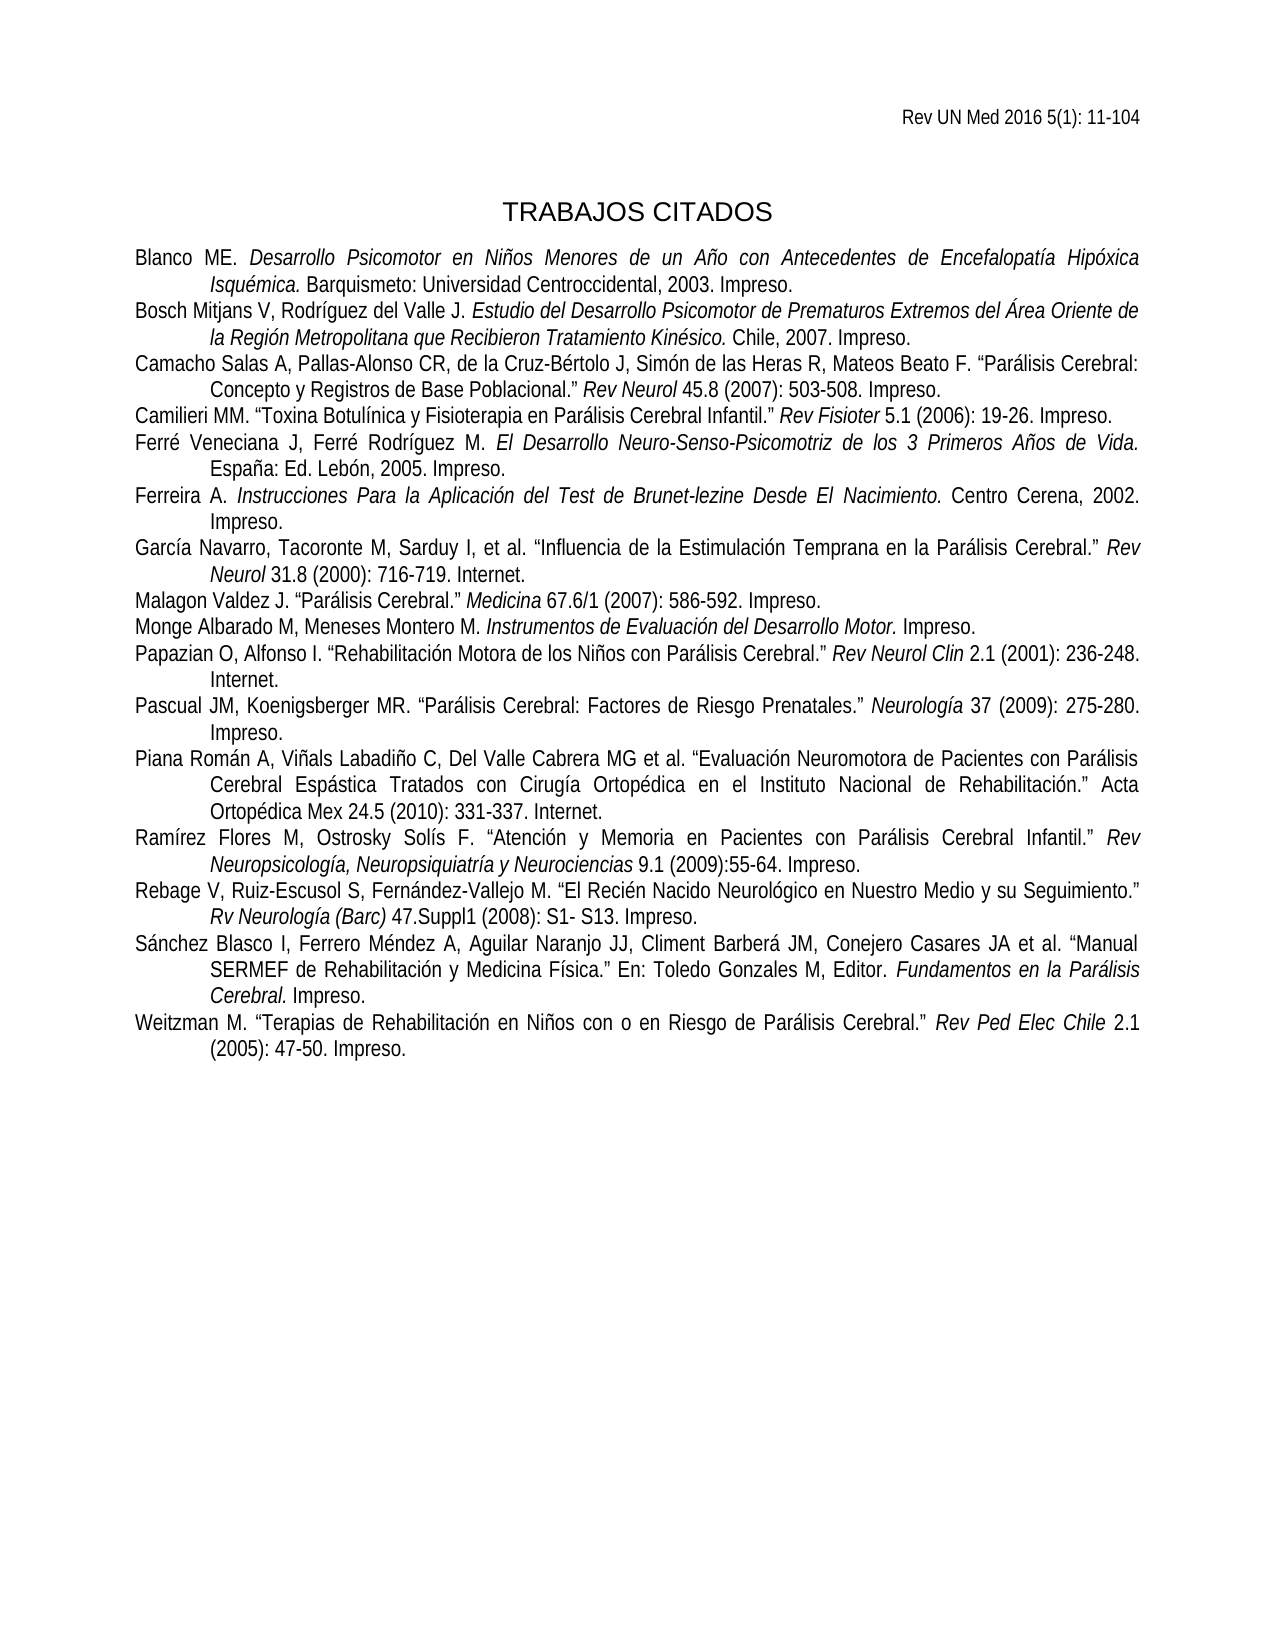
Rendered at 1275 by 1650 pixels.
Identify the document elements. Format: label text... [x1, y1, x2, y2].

text Piana Román A, Viñals Labadiño C, Del Valle Cabrera MG et al. “Evaluación Neuromotora de Pacientes con Parálisis Cerebral Espástica Tratados con Cirugía Ortopédica en el Instituto Nacional de Rehabilitación.” Acta Ortopédica Mex 24.5 (2010): 331-337. Internet. [135, 745, 1140, 824]
subtitle TRABAJOS CITADOS [135, 196, 1140, 227]
text Pascual JM, Koenigsberger MR. “Parálisis Cerebral: Factores de Riesgo Prenatales.” Neurología 37 (2009): 275-280. Impreso. [135, 692, 1140, 745]
text Weitzman M. “Terapias de Rehabilitación en Niños con o en Riesgo de Parálisis Cerebral.” Rev Ped Elec Chile 2.1 (2005): 47-50. Impreso. [135, 1009, 1140, 1061]
text Papazian O, Alfonso I. “Rehabilitación Motora de los Niños con Parálisis Cerebral.” Rev Neurol Clin 2.1 (2001): 236-248. Internet. [135, 640, 1140, 692]
text Blanco ME. Desarrollo Psicomotor en Niños Menores de un Año con Antecedentes de Encefalopatía Hipóxica Isquémica. Barquismeto: Universidad Centroccidental, 2003. Impreso. [135, 244, 1140, 297]
text Sánchez Blasco I, Ferrero Méndez A, Aguilar Naranjo JJ, Climent Barberá JM, Conejero Casares JA et al. “Manual SERMEF de Rehabilitación y Medicina Física.” En: Toledo Gonzales M, Editor. Fundamentos en la Parálisis Cerebral. Impreso. [135, 929, 1140, 1009]
text Ramírez Flores M, Ostrosky Solís F. “Atención y Memoria en Pacientes con Parálisis Cerebral Infantil.” Rev Neuropsicología, Neuropsiquiatría y Neurociencias 9.1 (2009):55-64. Impreso. [135, 824, 1140, 877]
text Ferreira A. Instrucciones Para la Aplicación del Test de Brunet-lezine Desde El Nacimiento. Centro Cerena, 2002. Impreso. [135, 482, 1140, 534]
text Rebage V, Ruiz-Escusol S, Fernández-Vallejo M. “El Recién Nacido Neurológico en Nuestro Medio y su Seguimiento.” Rv Neurología (Barc) 47.Suppl1 (2008): S1- S13. Impreso. [135, 877, 1140, 929]
text Ferré Veneciana J, Ferré Rodríguez M. El Desarrollo Neuro-Senso-Psicomotriz de los 3 Primeros Años de Vida. España: Ed. Lebón, 2005. Impreso. [135, 429, 1140, 482]
text Camilieri MM. “Toxina Botulínica y Fisioterapia en Parálisis Cerebral Infantil.” Rev Fisioter 5.1 (2006): 19-26. Impreso. [135, 402, 1140, 429]
text García Navarro, Tacoronte M, Sarduy I, et al. “Influencia de la Estimulación Temprana en la Parálisis Cerebral.” Rev Neurol 31.8 (2000): 716-719. Internet. [135, 534, 1140, 587]
text Malagon Valdez J. “Parálisis Cerebral.” Medicina 67.6/1 (2007): 586-592. Impreso. [135, 587, 1140, 613]
text Bosch Mitjans V, Rodríguez del Valle J. Estudio del Desarrollo Psicomotor de Prematuros Extremos del Área Oriente de la Región Metropolitana que Recibieron Tratamiento Kinésico. Chile, 2007. Impreso. [135, 297, 1140, 350]
text Monge Albarado M, Meneses Montero M. Instrumentos de Evaluación del Desarrollo Motor. Impreso. [135, 613, 1140, 640]
text Camacho Salas A, Pallas-Alonso CR, de la Cruz-Bértolo J, Simón de las Heras R, Mateos Beato F. “Parálisis Cerebral: Concepto y Registros de Base Poblacional.” Rev Neurol 45.8 (2007): 503-508. Impreso. [135, 350, 1140, 402]
